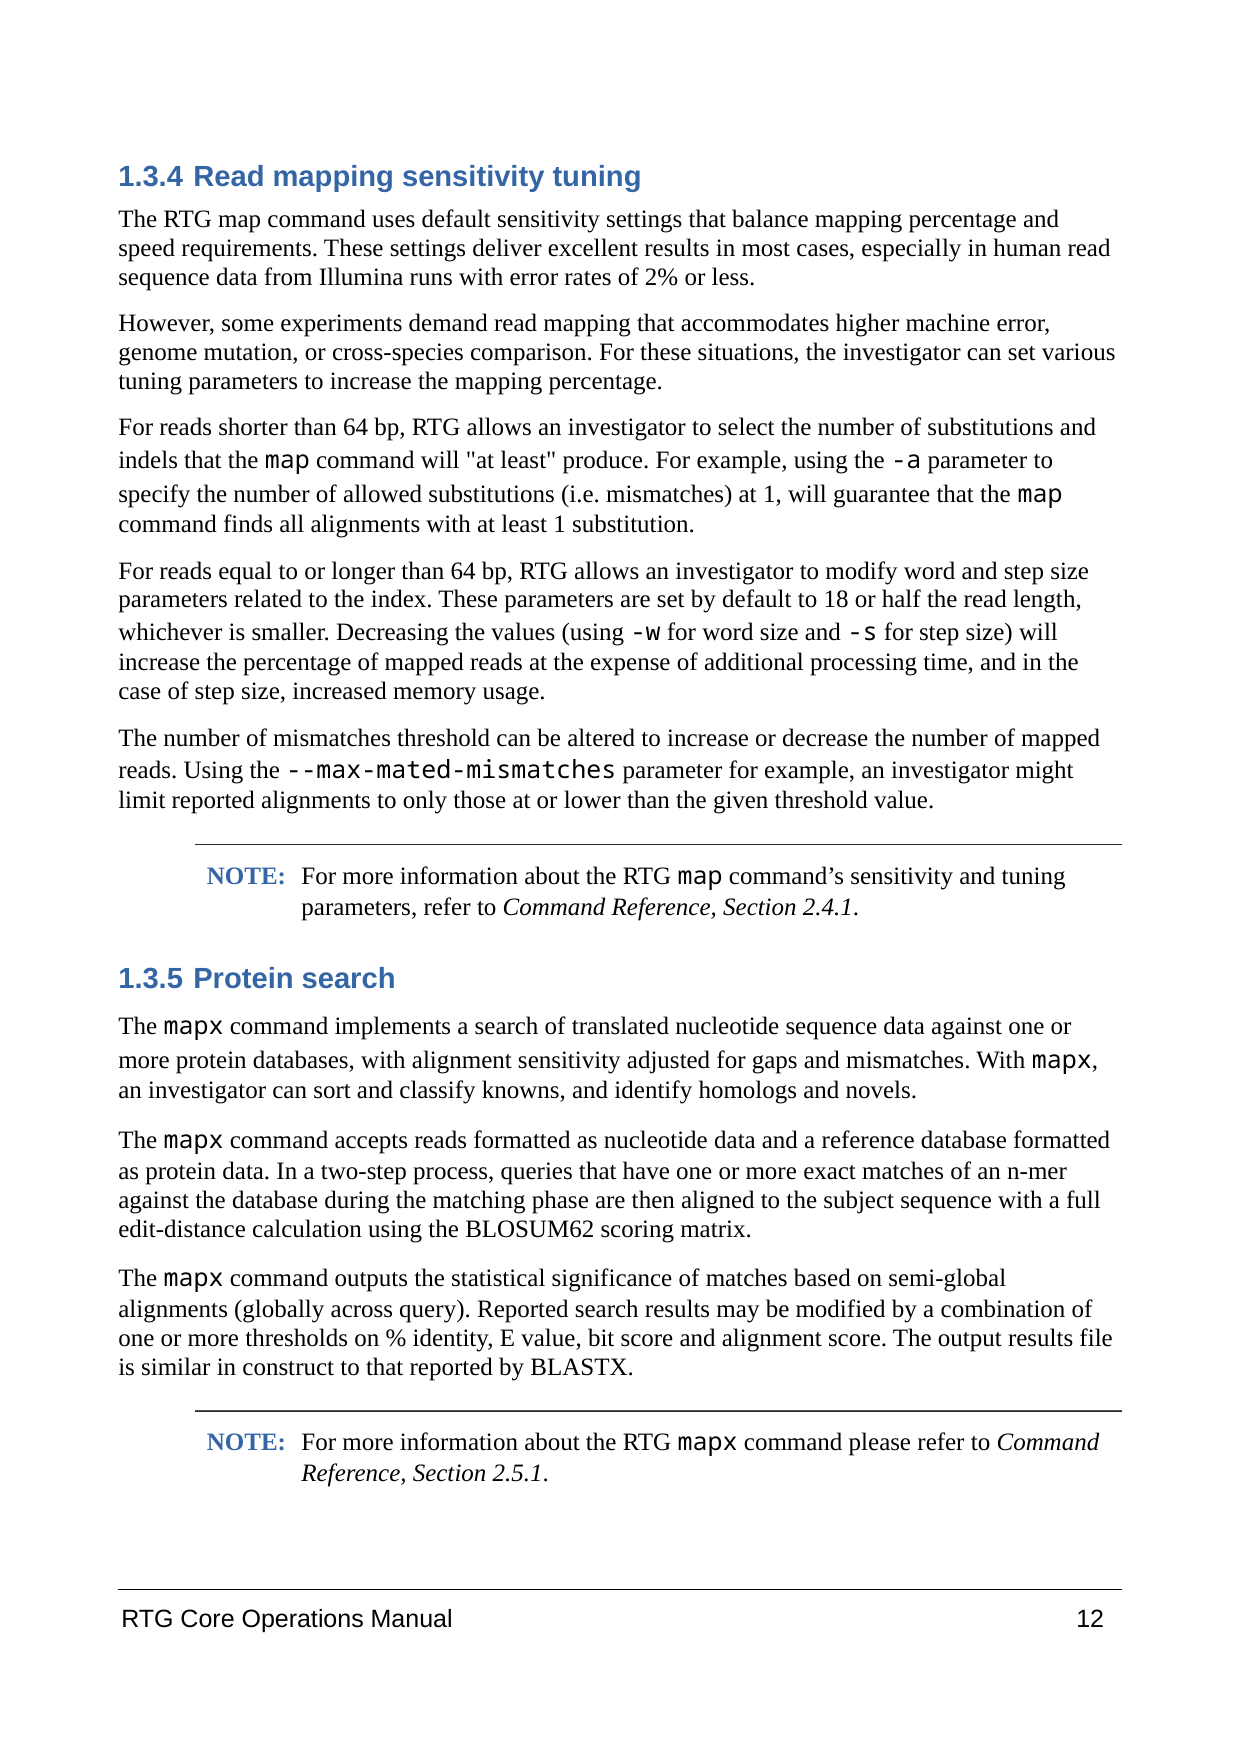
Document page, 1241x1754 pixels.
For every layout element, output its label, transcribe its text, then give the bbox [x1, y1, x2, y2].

text However, some experiments demand read mapping that accommodates higher machine error, genome mutation, or cross-species comparison. For these situations, the investigator can set various tuning parameters to increase the mapping percentage. [118, 308, 1122, 395]
text The RTG map command uses default sensitivity settings that balance mapping percentage and speed requirements. These settings deliver excellent results in most cases, especially in human read sequence data from Illumina runs with error rates of 2% or less. [118, 204, 1122, 291]
text The mapx command implements a search of translated nucleotide sequence data against one or more protein databases, with alignment sensitivity adjusted for gaps and mismatches. With mapx, an investigator can sort and classify knowns, and identify homologs and novels. [118, 1007, 1122, 1104]
text NOTE: For more information about the RTG mapx command please refer to Command Reference, Section 2.5.1. [195, 1413, 1122, 1498]
text The mapx command accepts reads formatted as nucleotide data and a reference database formatted as protein data. In a two-step process, queries that have one or more exact matches of an n-mer against the database during the matching phase are then aligned to the subject sequence with a full edit-distance calculation using the BLOSUM62 scoring matrix. [118, 1122, 1122, 1242]
text NOTE: For more information about the RTG map command’s sensitivity and tuning parameters, refer to Command Reference, Section 2.4.1. [195, 846, 1122, 932]
text For reads shorter than 64 bp, RTG allows an investigator to select the number of substitutions and indels that the map command will "at least" produce. For example, using the -a parameter to specify the number of allowed substitutions (i.e. mismatches) at 1, will guarantee that the map command finds all alignments with at least 1 substitution. [118, 412, 1122, 538]
text The mapx command outputs the statistical significance of matches based on semi-global alignments (globally across query). Reported search results may be modified by a combination of one or more thresholds on % identity, E value, bit score and alignment score. The output results file is similar in construct to that reported by BLASTX. [118, 1260, 1122, 1380]
text For reads equal to or longer than 64 bp, RTG allows an investigator to modify word and step size parameters related to the index. These parameters are set by default to 18 or half the read length, whichever is smaller. Decreasing the values (using -w for word size and -s for step size) will increase the percentage of mapped reads at the expense of additional processing time, and in the case of step size, increased memory usage. [118, 556, 1122, 705]
subtitle Read mapping sensitivity tuning [118, 159, 1122, 192]
text The number of mismatches threshold can be altered to increase or decrease the number of mapped reads. Using the --max-mated-mismatches parameter for example, an investigator might limit reported alignments to only those at or lower than the given threshold value. [118, 723, 1122, 814]
subtitle Protein search [118, 962, 1122, 995]
